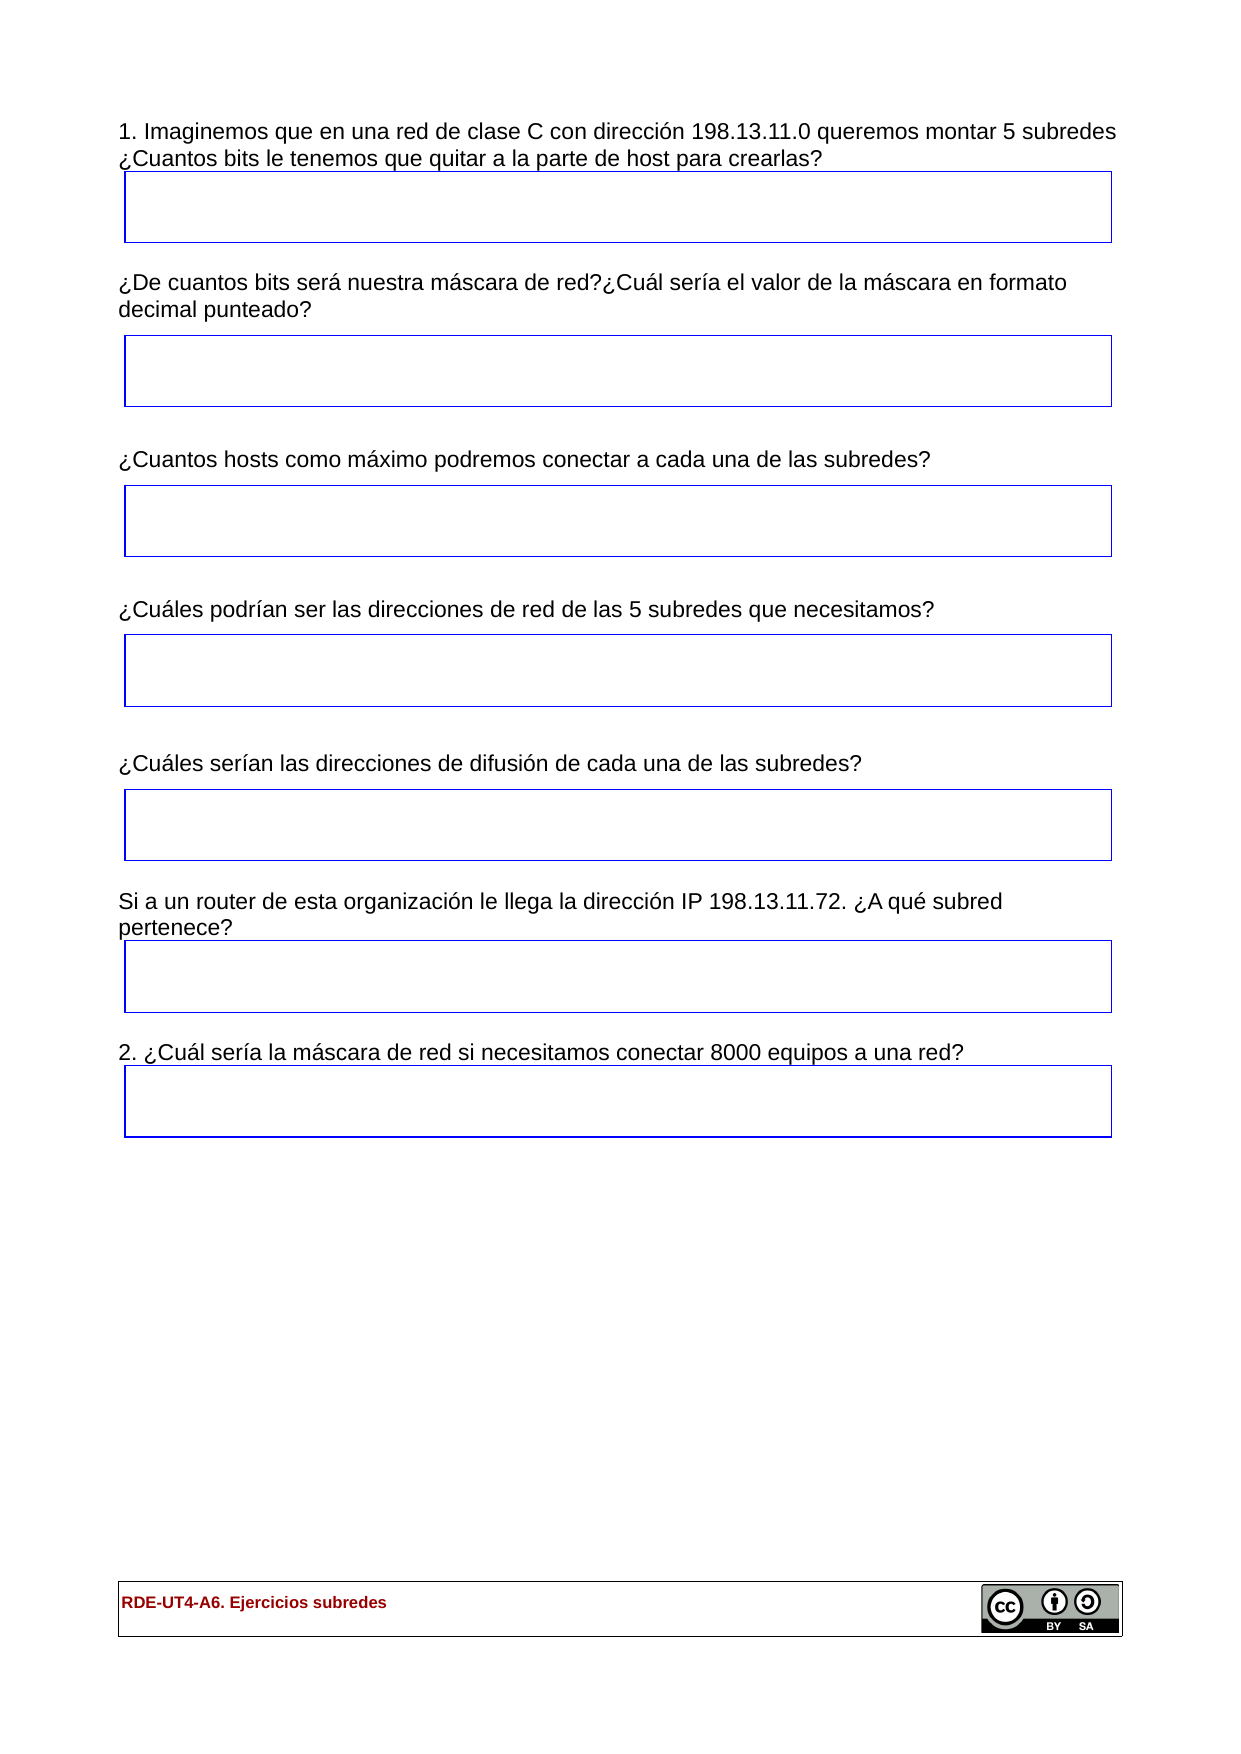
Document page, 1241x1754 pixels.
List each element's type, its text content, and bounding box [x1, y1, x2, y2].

table_header [126, 486, 1111, 556]
text Si a un router de esta organización le llega la dirección IP 198.13.11.72. ¿A qué subred pertenece? [118, 888, 1122, 940]
text ¿Cuáles serían las direcciones de difusión de cada una de las subredes? [118, 750, 1122, 777]
text ¿Cuáles podrían ser las direcciones de red de las 5 subredes que necesitamos? [118, 596, 1122, 622]
text 2. ¿Cuál sería la máscara de red si necesitamos conectar 8000 equipos a una red? [118, 1039, 1122, 1065]
text ¿De cuantos bits será nuestra máscara de red?¿Cuál sería el valor de la máscara en formato decimal punteado? [118, 269, 1122, 322]
table_header [126, 1066, 1111, 1136]
table_header [126, 635, 1111, 706]
text 1. Imaginemos que en una red de clase C con dirección 198.13.11.0 queremos montar 5 subredes ¿Cuantos bits le tenemos que quitar a la parte de host para crearlas? [118, 118, 1122, 171]
table_header [126, 941, 1111, 1012]
table_header [126, 172, 1111, 242]
text ¿Cuantos hosts como máximo podremos conectar a cada una de las subredes? [118, 446, 1122, 472]
table_header [126, 790, 1111, 860]
table_header [126, 336, 1111, 406]
picture [981, 1584, 1119, 1633]
